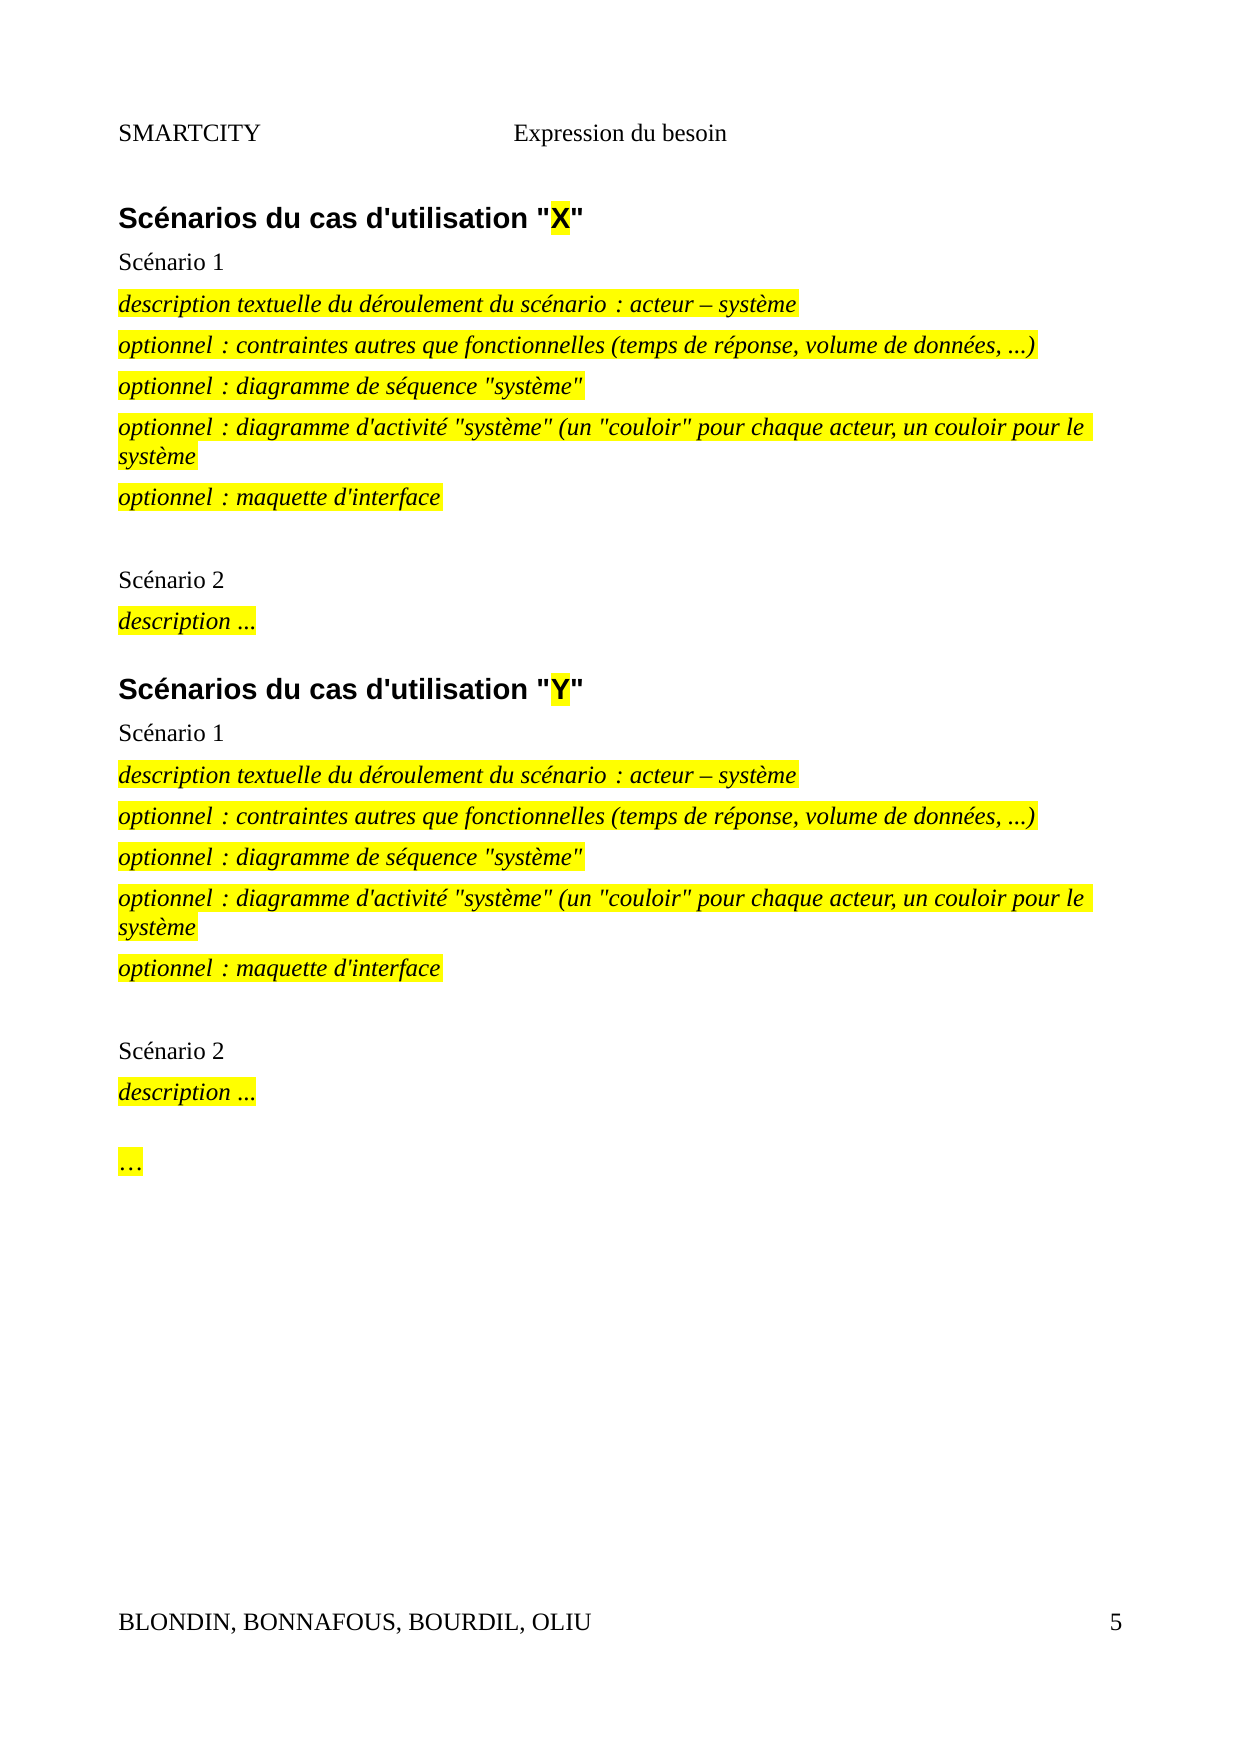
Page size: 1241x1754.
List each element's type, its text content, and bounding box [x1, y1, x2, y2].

text optionnel : diagramme de séquence "système" [118, 842, 1122, 871]
subtitle Scénarios du cas d'utilisation "Y" [118, 672, 1122, 706]
text optionnel : diagramme d'activité "système" (un "couloir" pour chaque acteur, un couloir pour le système [118, 883, 1122, 941]
text description textuelle du déroulement du scénario : acteur – système [118, 289, 1122, 317]
text optionnel : contraintes autres que fonctionnelles (temps de réponse, volume de données, ...) [118, 801, 1122, 830]
text description textuelle du déroulement du scénario : acteur – système [118, 760, 1122, 788]
text description ... [118, 606, 1122, 635]
text optionnel : diagramme d'activité "système" (un "couloir" pour chaque acteur, un couloir pour le système [118, 412, 1122, 470]
subtitle Scénarios du cas d'utilisation "X" [118, 201, 1122, 235]
text description ... [118, 1077, 1122, 1106]
text Scénario 1 [118, 718, 1122, 747]
text optionnel : diagramme de séquence "système" [118, 371, 1122, 400]
text … [118, 1147, 1122, 1176]
text Scénario 1 [118, 247, 1122, 276]
text optionnel : maquette d'interface [118, 482, 1122, 511]
text optionnel : contraintes autres que fonctionnelles (temps de réponse, volume de données, ...) [118, 330, 1122, 359]
text Scénario 2 [118, 565, 1122, 594]
text Scénario 2 [118, 1036, 1122, 1065]
text optionnel : maquette d'interface [118, 953, 1122, 982]
